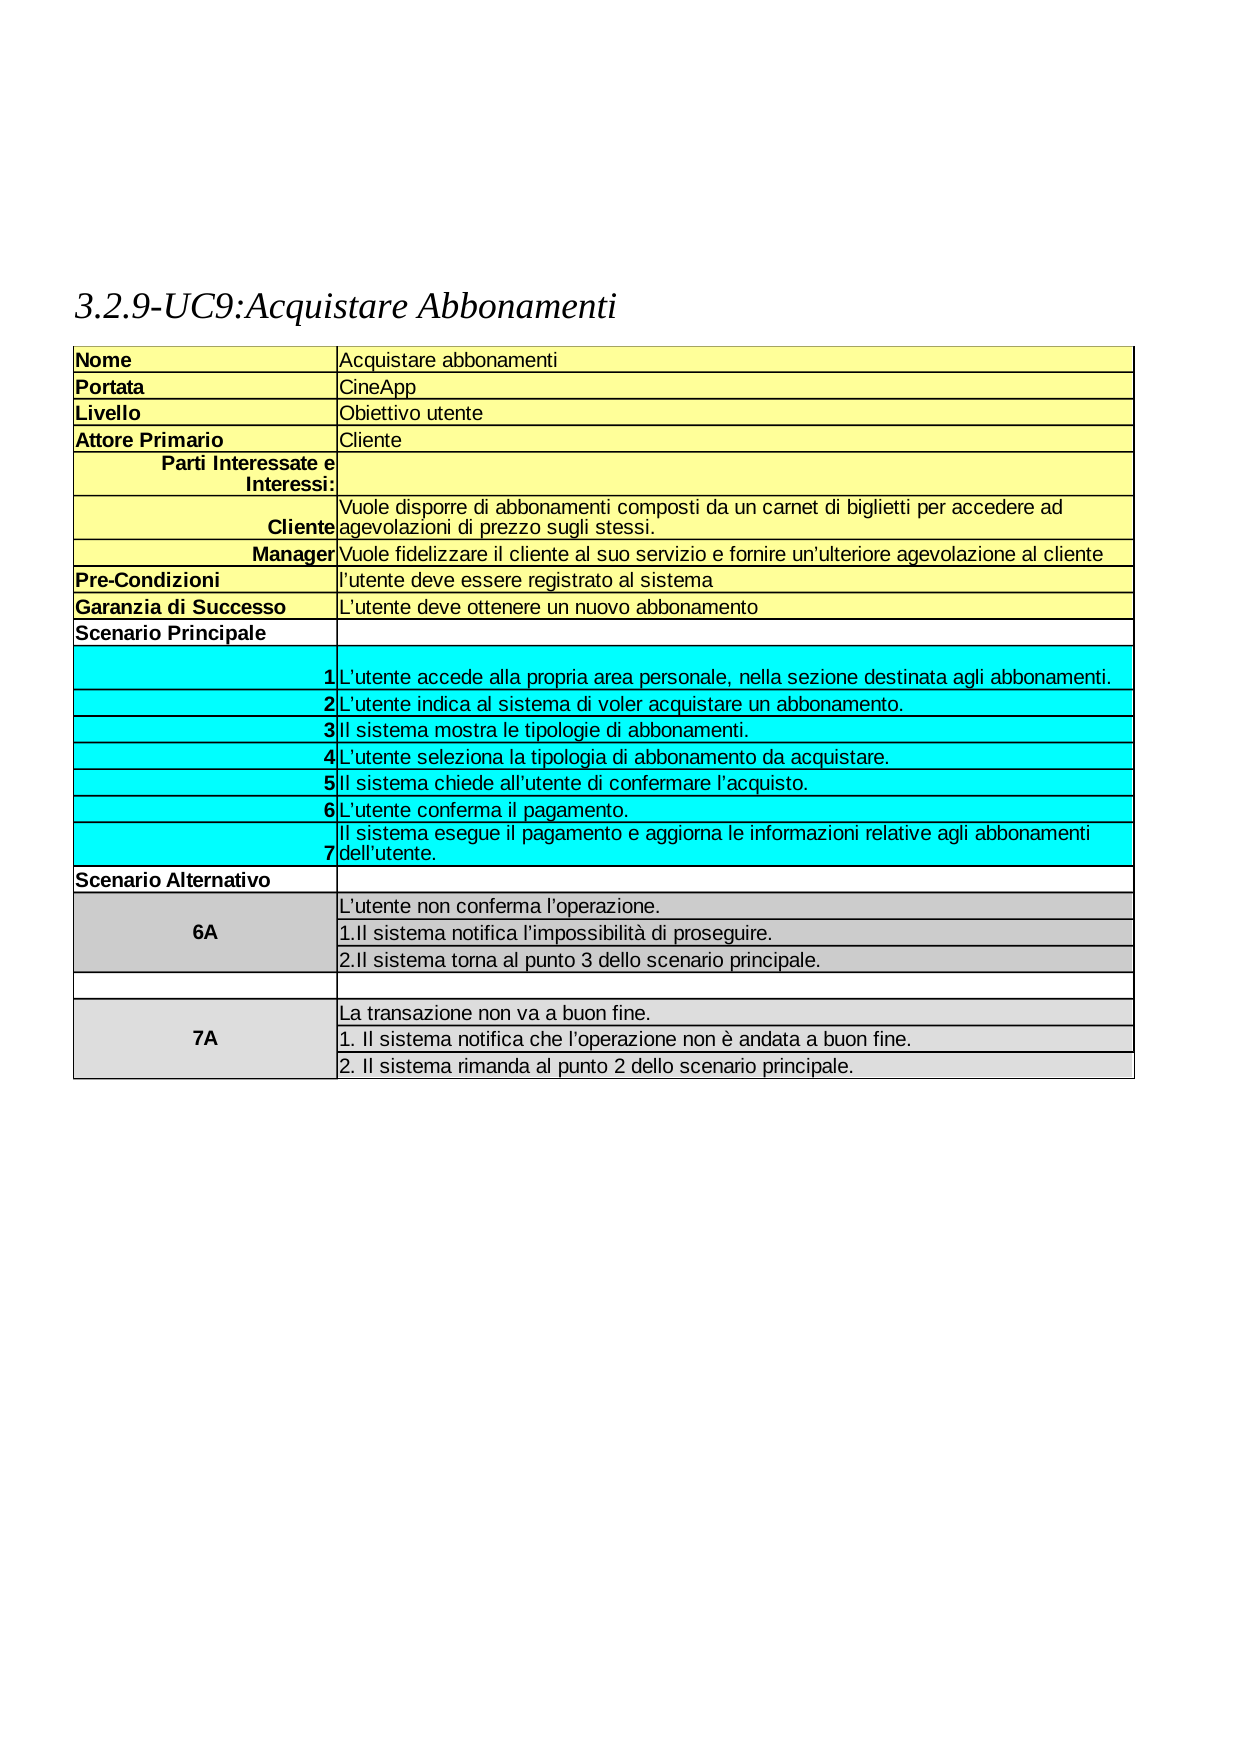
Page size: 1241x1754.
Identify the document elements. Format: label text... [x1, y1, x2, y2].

text 3.2.9-UC9:Acquistare Abbonamenti [75, 283, 1165, 326]
